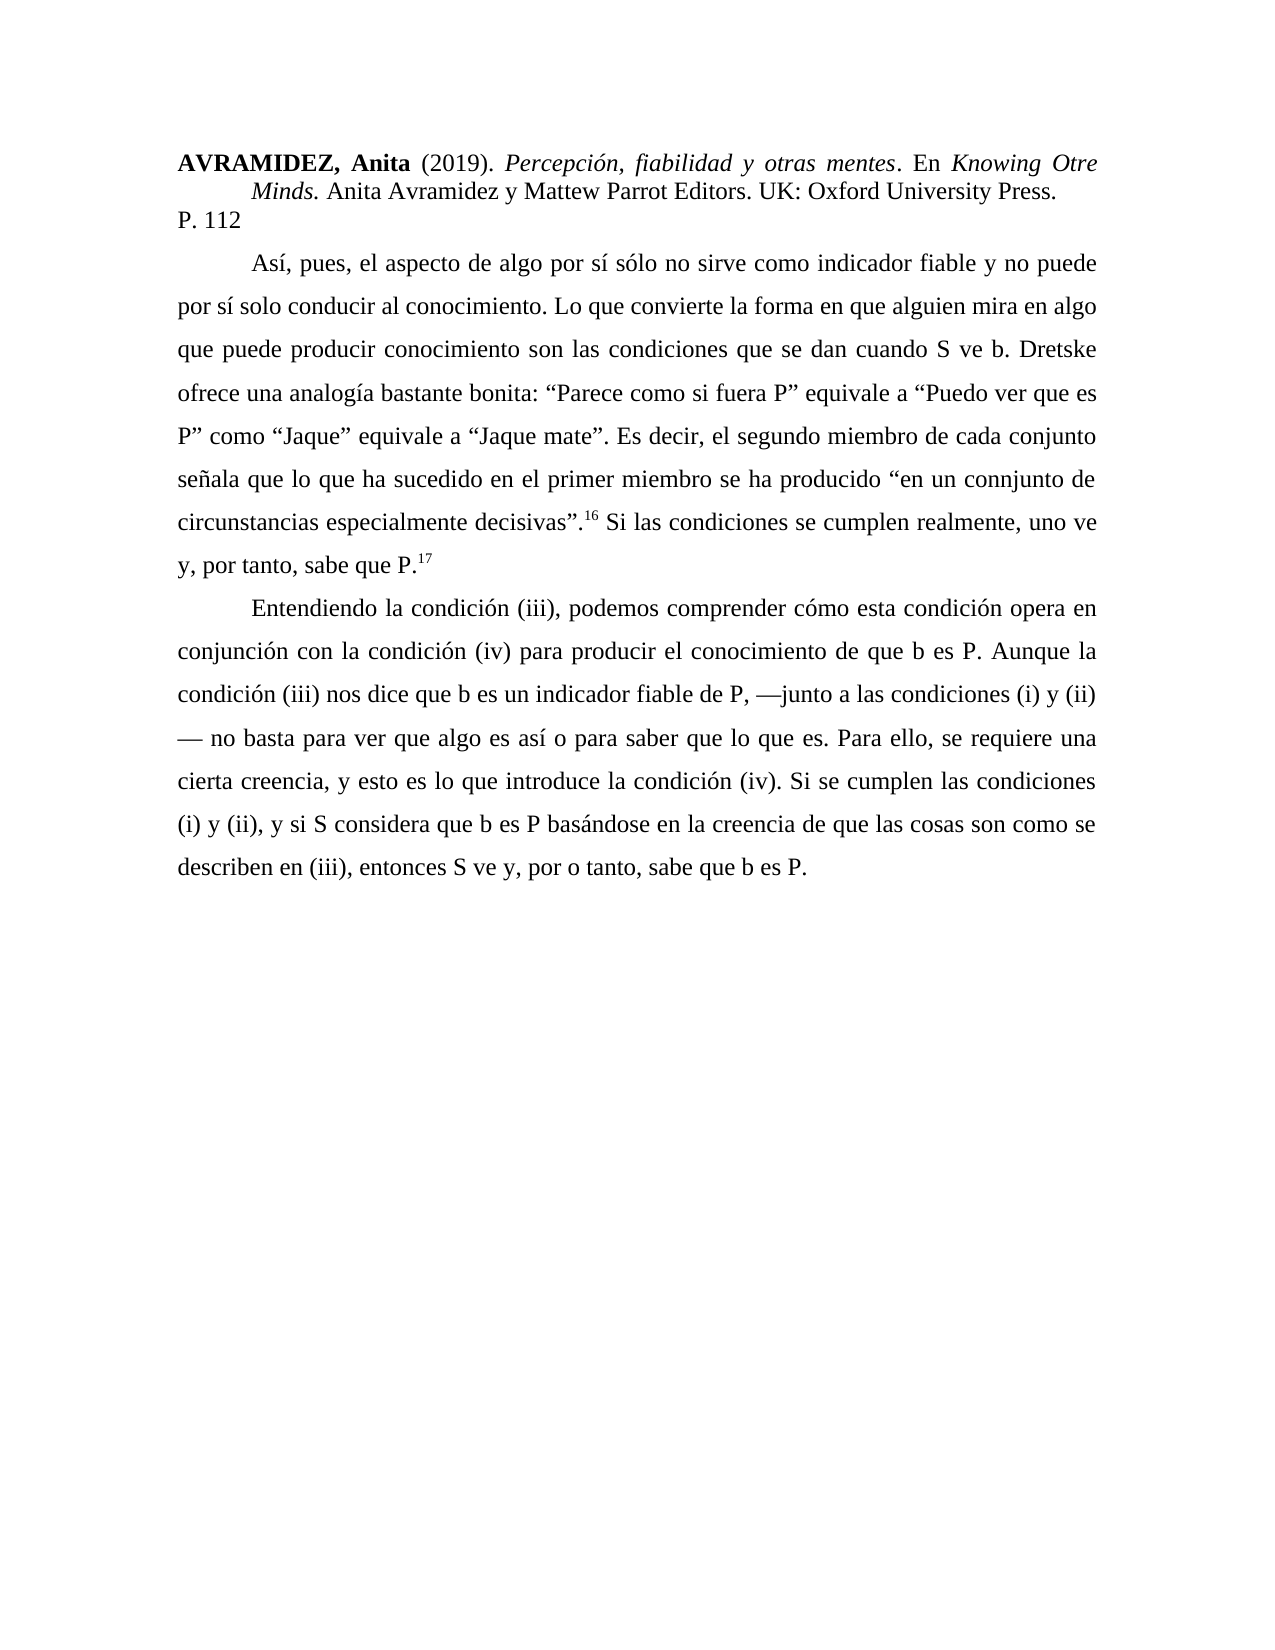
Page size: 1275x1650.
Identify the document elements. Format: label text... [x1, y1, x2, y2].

text Entendiendo la condición (iii), podemos comprender cómo esta condición opera en conjunción con la condición (iv) para producir el conocimiento de que b es P. Aunque la condición (iii) nos dice que b es un indicador fiable de P, —junto a las condiciones (i) y (ii)— no basta para ver que algo es así o para saber que lo que es. Para ello, se requiere una cierta creencia, y esto es lo que introduce la condición (iv). Si se cumplen las condiciones (i) y (ii), y si S considera que b es P basándose en la creencia de que las cosas son como se describen en (iii), entonces S ve y, por o tanto, sabe que b es P. [177, 593, 1098, 881]
text AVRAMIDEZ, Anita (2019). Percepción, fiabilidad y otras mentes. En Knowing Otre Minds. Anita Avramidez y Mattew Parrot Editors. UK: Oxford University Press. [177, 148, 1098, 205]
text P. 112 [177, 205, 1098, 234]
text Así, pues, el aspecto de algo por sí sólo no sirve como indicador fiable y no puede por sí solo conducir al conocimiento. Lo que convierte la forma en que alguien mira en algo que puede producir conocimiento son las condiciones que se dan cuando S ve b. Dretske ofrece una analogía bastante bonita: “Parece como si fuera P” equivale a “Puedo ver que es P” como “Jaque” equivale a “Jaque mate”. Es decir, el segundo miembro de cada conjunto señala que lo que ha sucedido en el primer miembro se ha producido “en un connjunto de circunstancias especialmente decisivas”.16 Si las condiciones se cumplen realmente, uno ve y, por tanto, sabe que P.17 [177, 248, 1098, 579]
